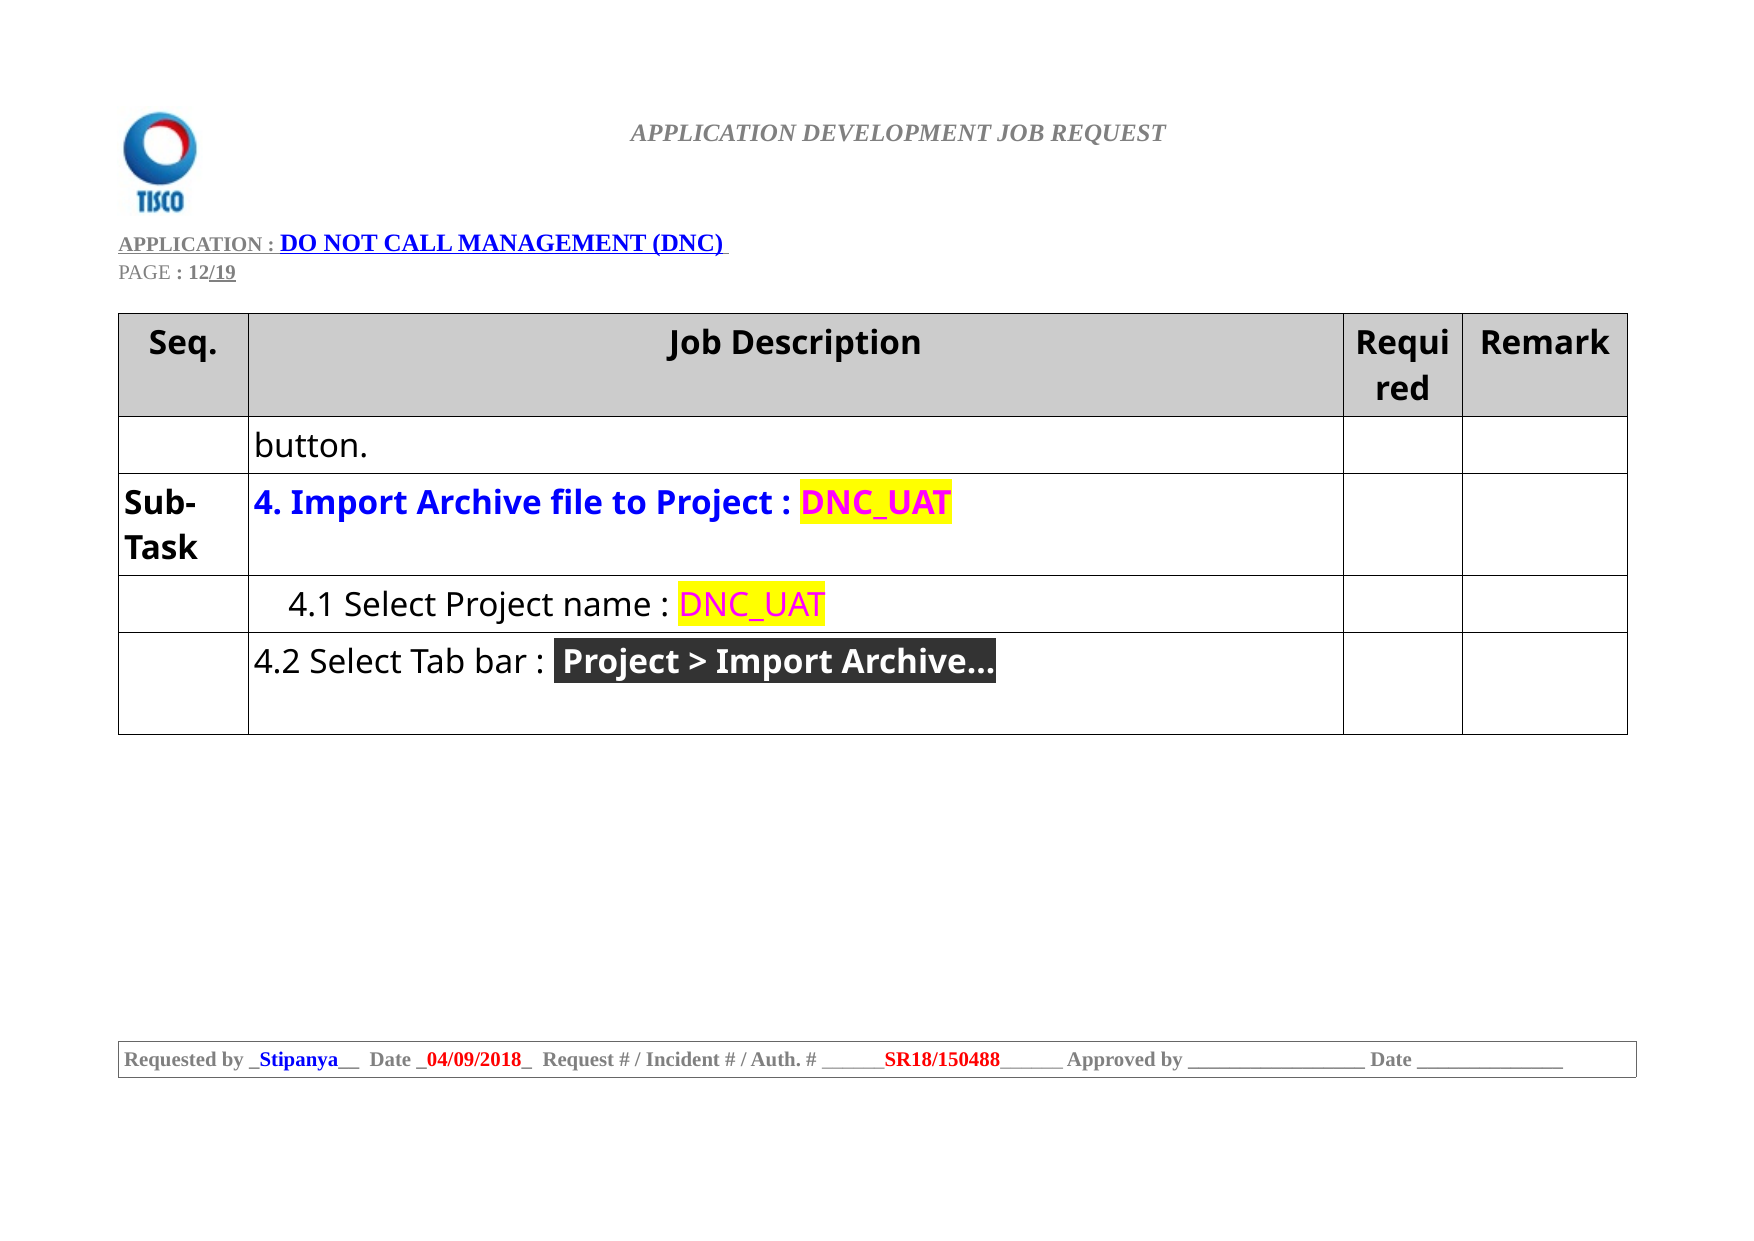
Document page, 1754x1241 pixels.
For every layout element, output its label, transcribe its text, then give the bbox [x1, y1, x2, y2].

table_cell [1344, 417, 1462, 473]
table_cell [119, 633, 248, 734]
table_cell [1344, 474, 1462, 575]
table_header Required [1344, 314, 1462, 416]
table_cell [1344, 576, 1462, 632]
table_header Remark [1463, 314, 1627, 416]
table_cell Sub-Task [119, 474, 248, 575]
table_cell [119, 576, 248, 632]
table_header Seq. [119, 314, 248, 416]
table_cell [1463, 576, 1627, 632]
table_cell [119, 417, 248, 473]
table_cell button. [249, 417, 1343, 473]
table_cell 4.1 Select Project name : DNC_UAT [249, 576, 1343, 632]
table_cell [1463, 417, 1627, 473]
table_header Job Description [249, 314, 1343, 416]
picture [116, 106, 203, 216]
table_cell [1463, 633, 1627, 734]
table_cell [1344, 633, 1462, 734]
table_cell 4.2 Select Tab bar : Project > Import Archive... [249, 633, 1343, 734]
table_cell [1463, 474, 1627, 575]
table_cell 4. Import Archive file to Project : DNC_UAT [249, 474, 1343, 575]
